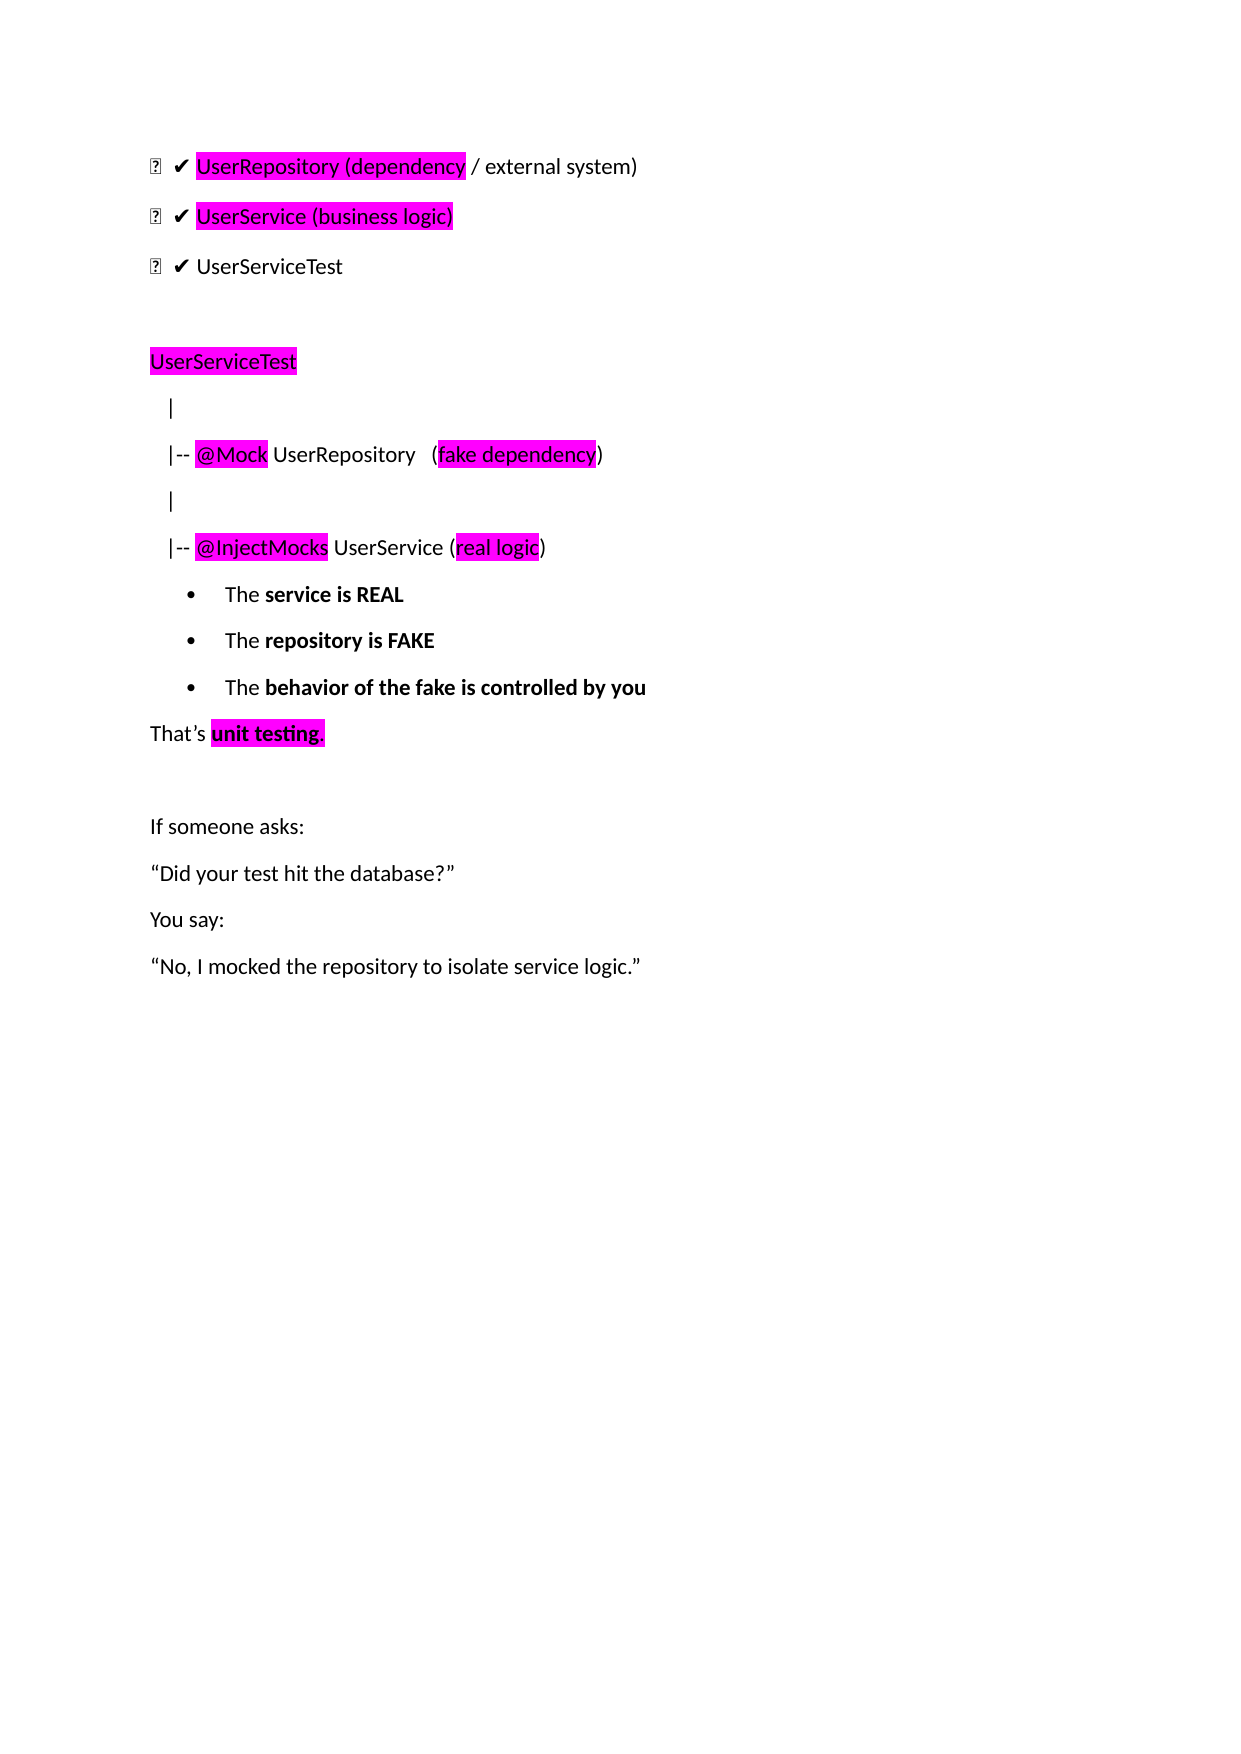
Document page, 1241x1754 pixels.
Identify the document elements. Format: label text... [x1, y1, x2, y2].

text  ✔️ UserServiceTest [150, 250, 1090, 281]
text That’s unit testing. [150, 719, 1090, 747]
text |-- @Mock UserRepository (fake dependency) [150, 440, 1090, 468]
text |-- @InjectMocks UserService (real logic) [150, 533, 1090, 561]
text | [150, 393, 1090, 421]
text  ✔️ UserRepository (dependency / external system) [150, 150, 1090, 181]
text “Did your test hit the database?” [150, 859, 1090, 887]
text “No, I mocked the repository to isolate service logic.” [150, 952, 1090, 980]
list The repository is FAKE [187, 626, 1090, 654]
text UserServiceTest [150, 347, 1090, 375]
text You say: [150, 906, 1090, 934]
list The behavior of the fake is controlled by you [187, 673, 1090, 701]
text If someone asks: [150, 812, 1090, 841]
list The service is REAL [187, 580, 1090, 608]
text | [150, 487, 1090, 514]
text  ✔️ UserService (business logic) [150, 200, 1090, 231]
